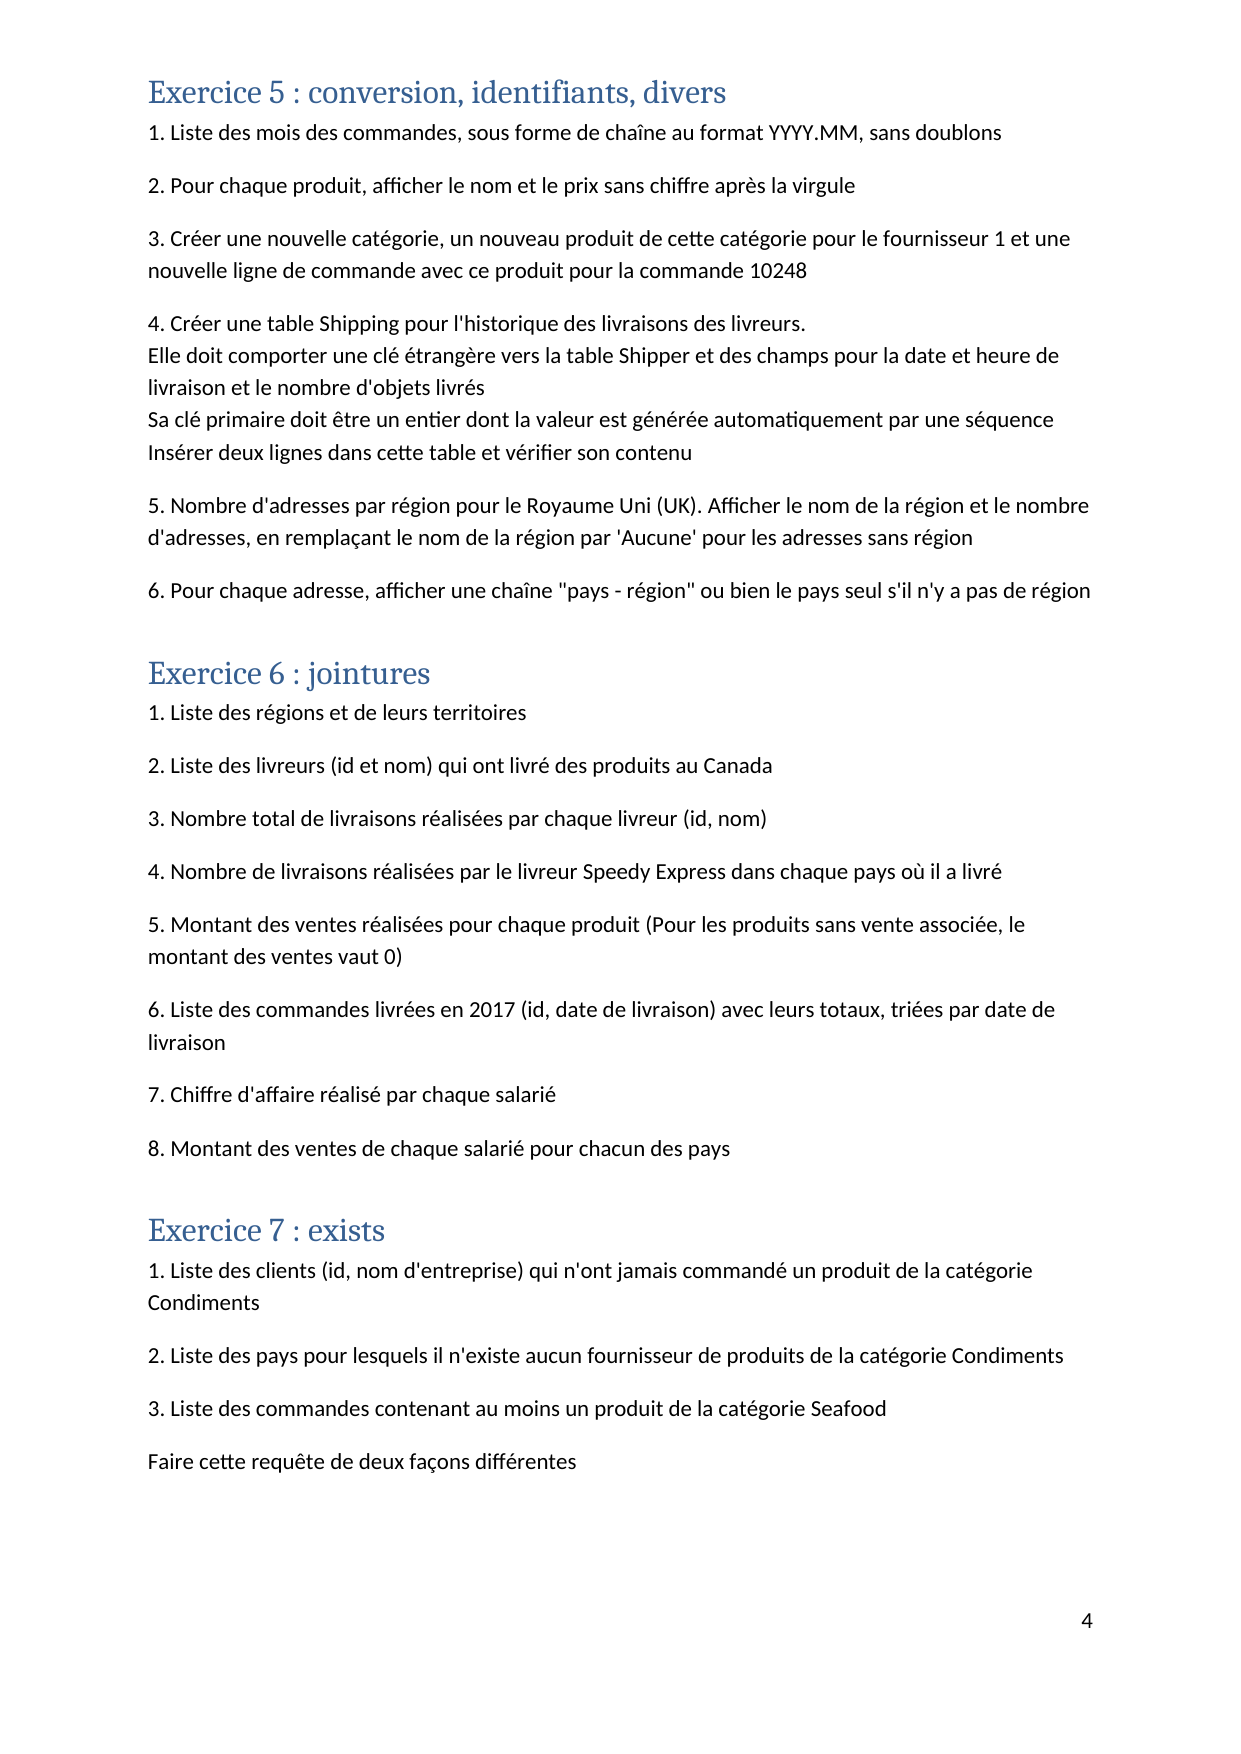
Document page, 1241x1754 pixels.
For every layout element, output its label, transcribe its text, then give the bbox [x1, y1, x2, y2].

text 5. Montant des ventes réalisées pour chaque produit (Pour les produits sans vente associée, le montant des ventes vaut 0) [148, 910, 1093, 970]
text 5. Nombre d'adresses par région pour le Royaume Uni (UK). Afficher le nom de la région et le nombre d'adresses, en remplaçant le nom de la région par 'Aucune' pour les adresses sans région [148, 491, 1093, 551]
text Faire cette requête de deux façons différentes [148, 1447, 1093, 1475]
text 1. Liste des mois des commandes, sous forme de chaîne au format YYYY.MM, sans doublons [148, 118, 1093, 146]
text 3. Nombre total de livraisons réalisées par chaque livreur (id, nom) [148, 804, 1093, 832]
text 3. Créer une nouvelle catégorie, un nouveau produit de cette catégorie pour le fournisseur 1 et une nouvelle ligne de commande avec ce produit pour la commande 10248 [148, 224, 1093, 284]
text 2. Liste des livreurs (id et nom) qui ont livré des produits au Canada [148, 751, 1093, 779]
text 6. Liste des commandes livrées en 2017 (id, date de livraison) avec leurs totaux, triées par date de livraison [148, 995, 1093, 1056]
text 4. Créer une table Shipping pour l'historique des livraisons des livreurs. Elle doit comporter une clé étrangère vers la table Shipper et des champs pour la date et heure de livraison et le nombre d'objets livrés Sa clé primaire doit être un entier dont la valeur est générée automatiquement par une séquence Insérer deux lignes dans cette table et vérifier son contenu [148, 309, 1093, 466]
text 2. Liste des pays pour lesquels il n'existe aucun fournisseur de produits de la catégorie Condiments [148, 1341, 1093, 1369]
subtitle Exercice 5 : conversion, identifiants, divers [148, 74, 1093, 112]
text 6. Pour chaque adresse, afficher une chaîne "pays - région" ou bien le pays seul s'il n'y a pas de région [148, 576, 1093, 604]
text 1. Liste des clients (id, nom d'entreprise) qui n'ont jamais commandé un produit de la catégorie Condiments [148, 1256, 1093, 1316]
subtitle Exercice 6 : jointures [148, 654, 1093, 692]
text 2. Pour chaque produit, afficher le nom et le prix sans chiffre après la virgule [148, 171, 1093, 199]
text 4. Nombre de livraisons réalisées par le livreur Speedy Express dans chaque pays où il a livré [148, 857, 1093, 885]
text 8. Montant des ventes de chaque salarié pour chacun des pays [148, 1134, 1093, 1162]
text 3. Liste des commandes contenant au moins un produit de la catégorie Seafood [148, 1394, 1093, 1422]
subtitle Exercice 7 : exists [148, 1212, 1093, 1250]
text 1. Liste des régions et de leurs territoires [148, 698, 1093, 726]
text 7. Chiffre d'affaire réalisé par chaque salarié [148, 1081, 1093, 1109]
